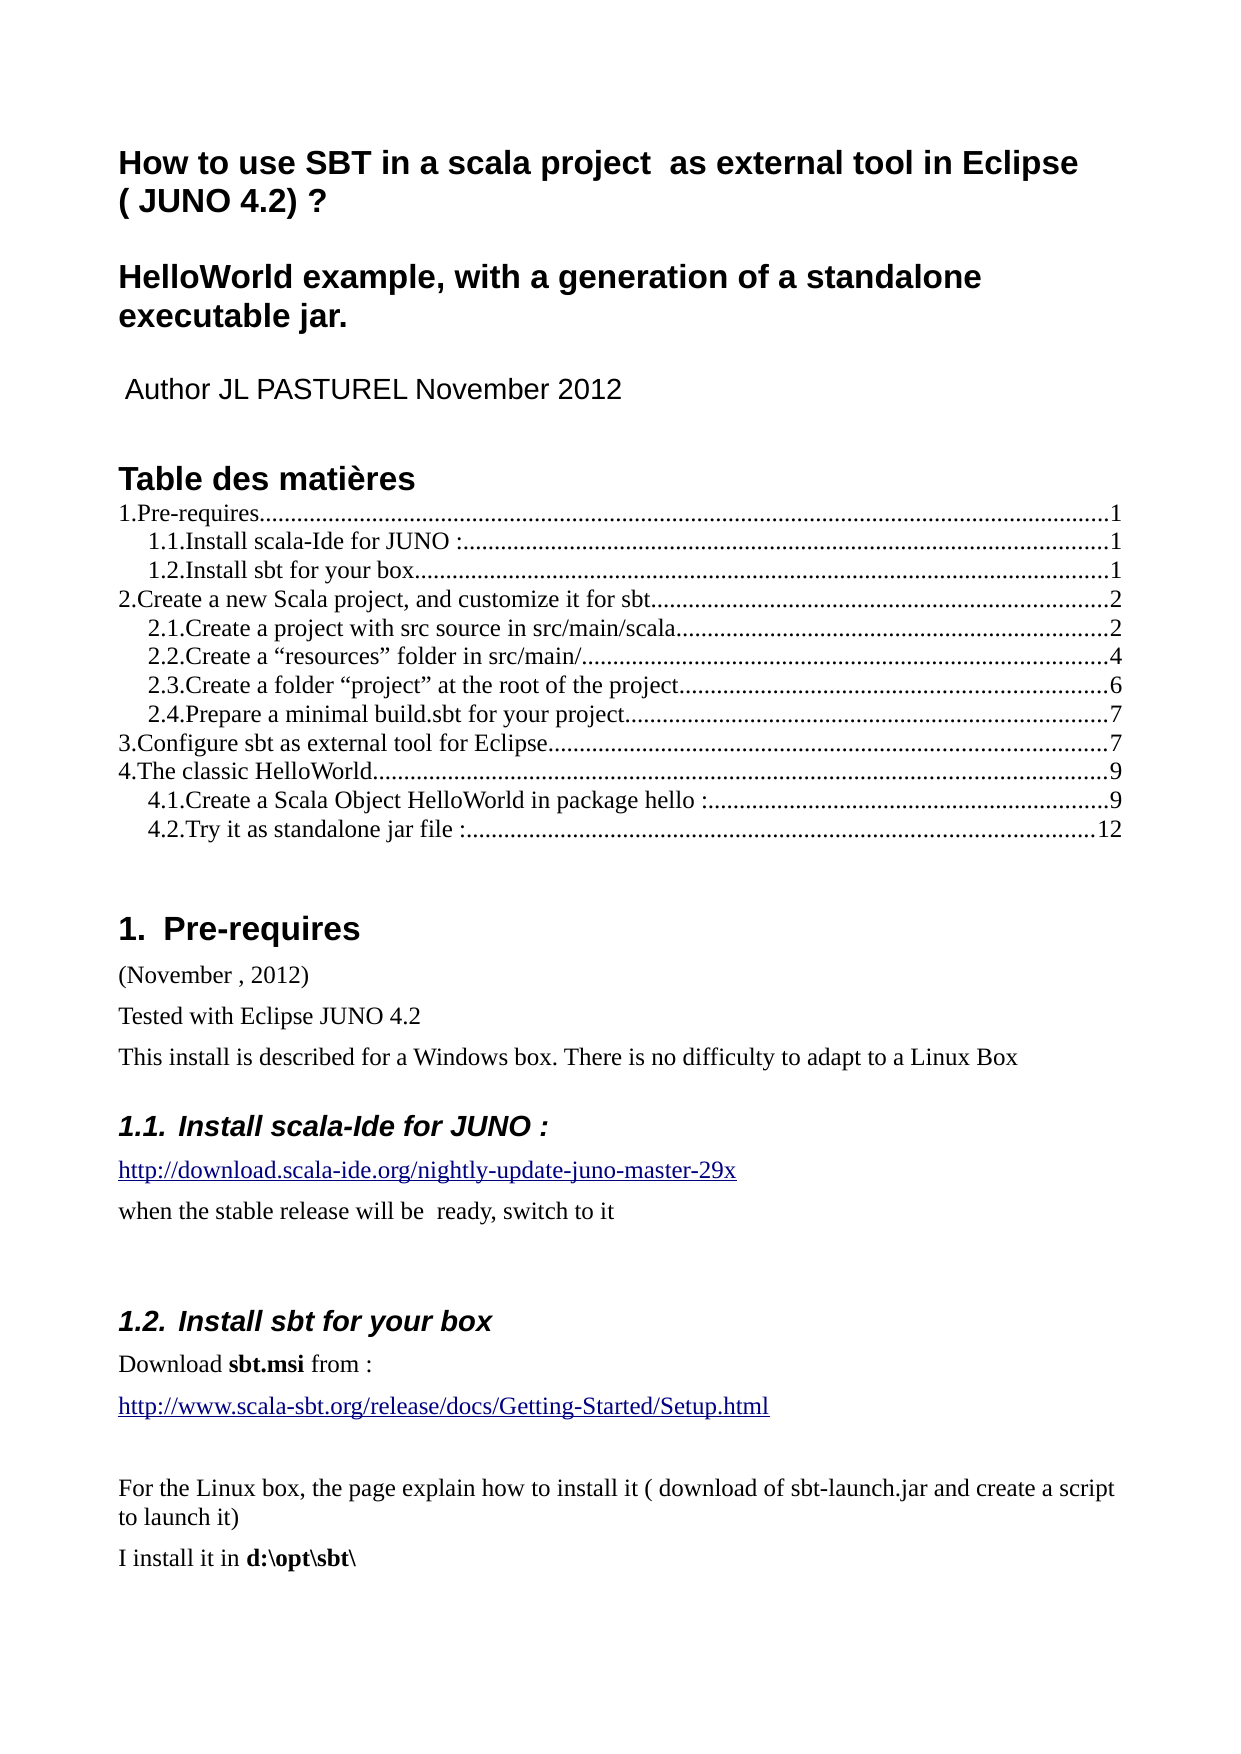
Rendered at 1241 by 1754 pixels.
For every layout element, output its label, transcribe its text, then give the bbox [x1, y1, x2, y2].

subtitle Table des matières [118, 459, 1122, 498]
text This install is described for a Windows box. There is no difficulty to adapt to a Linux Box [118, 1042, 1122, 1071]
subtitle HelloWorld example, with a generation of a standalone executable jar. [118, 257, 1122, 334]
text http://www.scala-sbt.org/release/docs/Getting-Started/Setup.html [118, 1391, 1122, 1419]
text Tested with Eclipse JUNO 4.2 [118, 1001, 1122, 1030]
subtitle Install sbt for your box [118, 1303, 1122, 1337]
text (November , 2012) [118, 960, 1122, 989]
text 2.Create a new Scala project, and customize it for sbt 2 [118, 584, 1122, 613]
subtitle Pre-requires [118, 909, 1122, 947]
text when the stable release will be ready, switch to it [118, 1196, 1122, 1225]
text For the Linux box, the page explain how to install it ( download of sbt-launch.jar and create a script to launch it) [118, 1473, 1122, 1531]
text 4.The classic HelloWorld 9 [118, 756, 1122, 785]
text I install it in d:\opt\sbt\ [118, 1543, 1122, 1572]
text 4.1.Create a Scala Object HelloWorld in package hello : 9 [148, 785, 1122, 814]
subtitle Install scala-Ide for JUNO : [118, 1109, 1122, 1142]
text 2.2.Create a “resources” folder in src/main/ 4 [148, 641, 1122, 670]
text 4.2.Try it as standalone jar file : 12 [148, 814, 1122, 843]
subtitle Author JL PASTUREL November 2012 [118, 372, 1122, 405]
text Download sbt.msi from : [118, 1349, 1122, 1378]
text 1.2.Install sbt for your box 1 [148, 555, 1122, 584]
text 1.1.Install scala-Ide for JUNO : 1 [148, 526, 1122, 555]
text 2.3.Create a folder “project” at the root of the project 6 [148, 670, 1122, 699]
text 2.1.Create a project with src source in src/main/scala 2 [148, 613, 1122, 641]
text 1.Pre-requires 1 [118, 498, 1122, 526]
text 2.4.Prepare a minimal build.sbt for your project 7 [148, 699, 1122, 728]
subtitle How to use SBT in a scala project as external tool in Eclipse ( JUNO 4.2) ? [118, 143, 1122, 220]
text 3.Configure sbt as external tool for Eclipse 7 [118, 728, 1122, 756]
text http://download.scala-ide.org/nightly-update-juno-master-29x [118, 1155, 1122, 1183]
